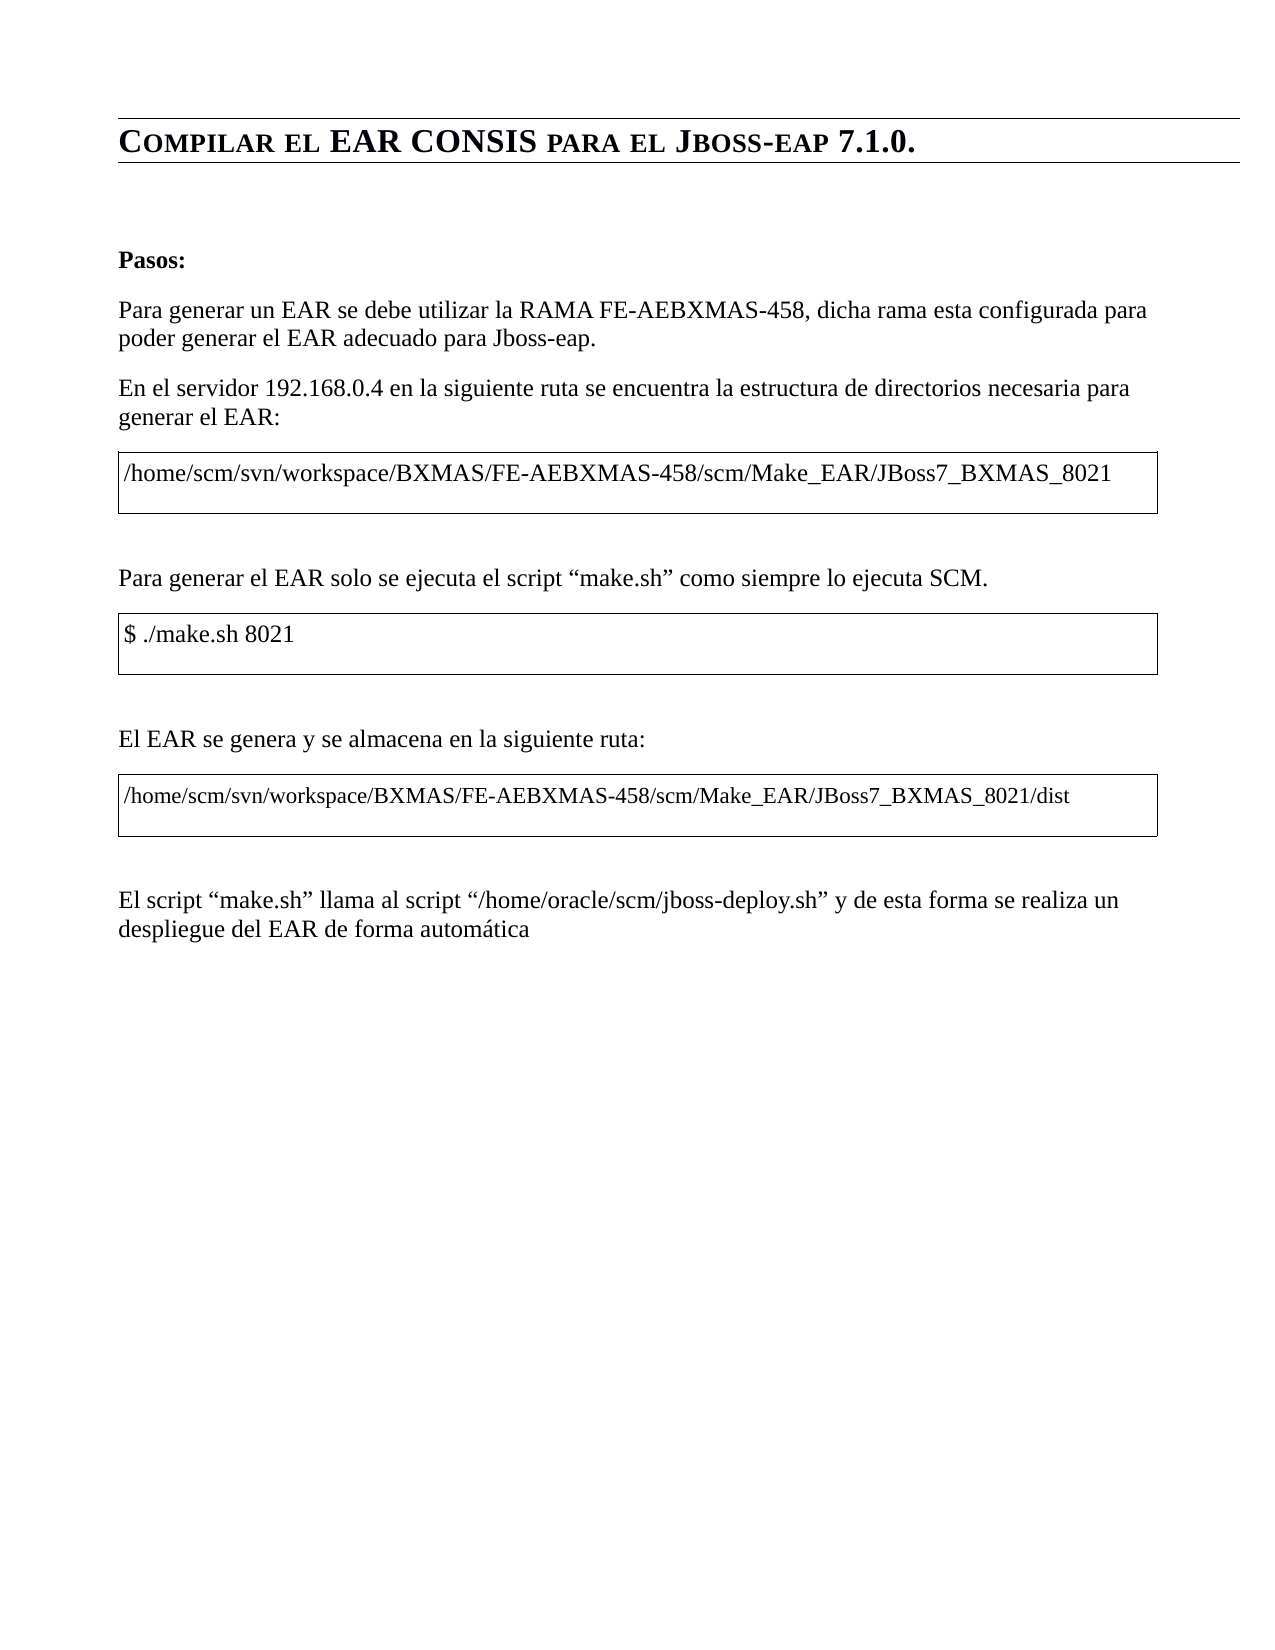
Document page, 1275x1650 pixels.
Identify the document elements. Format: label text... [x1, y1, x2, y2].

table_header /home/scm/svn/workspace/BXMAS/FE-AEBXMAS-458/scm/Make_EAR/JBoss7_BXMAS_8021/dist [119, 775, 1157, 836]
text Pasos: [118, 245, 1157, 274]
text En el servidor 192.168.0.4 en la siguiente ruta se encuentra la estructura de directorios necesaria para generar el EAR: [118, 373, 1157, 431]
text El EAR se genera y se almacena en la siguiente ruta: [118, 724, 1157, 753]
subtitle Compilar el EAR CONSIS para el Jboss-eap 7.1.0. [118, 119, 1240, 162]
text Para generar un EAR se debe utilizar la RAMA FE-AEBXMAS-458, dicha rama esta configurada para poder generar el EAR adecuado para Jboss-eap. [118, 295, 1157, 352]
text Para generar el EAR solo se ejecuta el script “make.sh” como siempre lo ejecuta SCM. [118, 563, 1157, 592]
table_header $ ./make.sh 8021 [119, 614, 1157, 674]
table_header /home/scm/svn/workspace/BXMAS/FE-AEBXMAS-458/scm/Make_EAR/JBoss7_BXMAS_8021 [119, 453, 1157, 513]
text El script “make.sh” llama al script “/home/oracle/scm/jboss-deploy.sh” y de esta forma se realiza un despliegue del EAR de forma automática [118, 886, 1157, 943]
